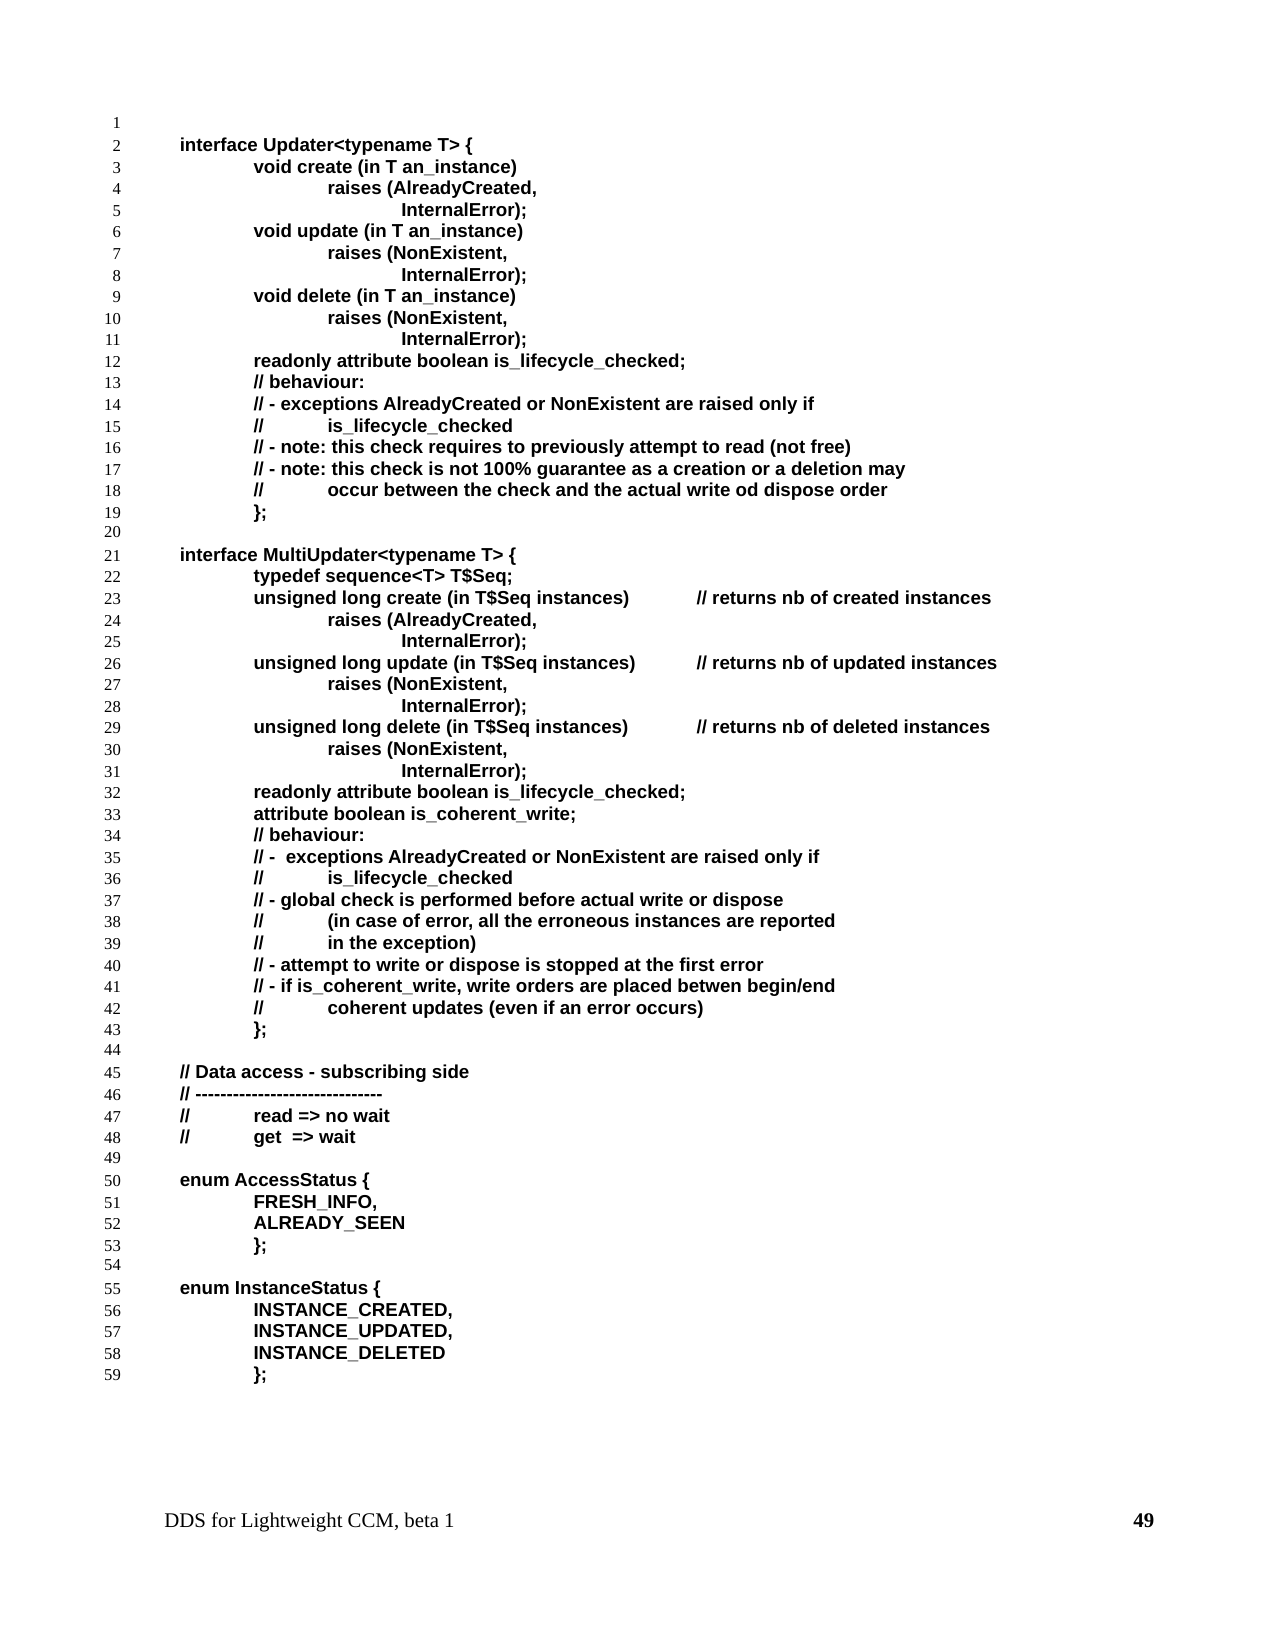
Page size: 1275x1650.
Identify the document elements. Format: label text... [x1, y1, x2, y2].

text }; [179, 1018, 1200, 1040]
text void create (in T an_instance) [179, 156, 1200, 177]
text readonly attribute boolean is_lifecycle_checked; [179, 350, 1200, 371]
text INSTANCE_UPDATED, [179, 1320, 1200, 1342]
text ALREADY_SEEN [179, 1212, 1200, 1234]
text // is_lifecycle_checked [179, 867, 1200, 889]
text }; [179, 501, 1200, 522]
text // Data access - subscribing side [179, 1061, 1200, 1083]
text unsigned long delete (in T$Seq instances) // returns nb of deleted instances [179, 716, 1200, 738]
text // - attempt to write or dispose is stopped at the first error [179, 953, 1200, 975]
text void delete (in T an_instance) [179, 285, 1200, 307]
text // get => wait [179, 1126, 1200, 1147]
text typedef sequence<T> T$Seq; [179, 565, 1200, 587]
text // - if is_coherent_write, write orders are placed betwen begin/end [179, 975, 1200, 997]
text }; [179, 1234, 1200, 1255]
text raises (NonExistent, [179, 738, 1200, 759]
text InternalError); [179, 199, 1200, 220]
text interface Updater<typename T> { [179, 134, 1200, 156]
text FRESH_INFO, [179, 1191, 1200, 1212]
text // ------------------------------ [179, 1083, 1200, 1104]
text enum AccessStatus { [179, 1169, 1200, 1191]
text // (in case of error, all the erroneous instances are reported [179, 910, 1200, 932]
text // occur between the check and the actual write od dispose order [179, 479, 1200, 501]
text raises (AlreadyCreated, [179, 177, 1200, 199]
text // - exceptions AlreadyCreated or NonExistent are raised only if [179, 393, 1200, 414]
text InternalError); [179, 630, 1200, 652]
text interface MultiUpdater<typename T> { [179, 544, 1200, 565]
text // - note: this check is not 100% guarantee as a creation or a deletion may [179, 457, 1200, 479]
text raises (NonExistent, [179, 673, 1200, 695]
text enum InstanceStatus { [179, 1277, 1200, 1298]
text // in the exception) [179, 932, 1200, 953]
text InternalError); [179, 263, 1200, 285]
text raises (NonExistent, [179, 242, 1200, 263]
text InternalError); [179, 695, 1200, 716]
text // is_lifecycle_checked [179, 414, 1200, 436]
text // - global check is performed before actual write or dispose [179, 889, 1200, 910]
text // read => no wait [179, 1104, 1200, 1126]
text INSTANCE_DELETED [179, 1342, 1200, 1363]
text readonly attribute boolean is_lifecycle_checked; [179, 781, 1200, 802]
text // behaviour: [179, 824, 1200, 846]
text // - note: this check requires to previously attempt to read (not free) [179, 436, 1200, 457]
text unsigned long create (in T$Seq instances) // returns nb of created instances [179, 587, 1200, 608]
text // - exceptions AlreadyCreated or NonExistent are raised only if [179, 846, 1200, 867]
text raises (NonExistent, [179, 307, 1200, 328]
text InternalError); [179, 328, 1200, 350]
text unsigned long update (in T$Seq instances) // returns nb of updated instances [179, 652, 1200, 673]
text attribute boolean is_coherent_write; [179, 802, 1200, 824]
text void update (in T an_instance) [179, 220, 1200, 242]
text }; [179, 1363, 1200, 1385]
text raises (AlreadyCreated, [179, 608, 1200, 630]
text // behaviour: [179, 371, 1200, 393]
text InternalError); [179, 759, 1200, 781]
text // coherent updates (even if an error occurs) [179, 997, 1200, 1018]
text INSTANCE_CREATED, [179, 1298, 1200, 1320]
